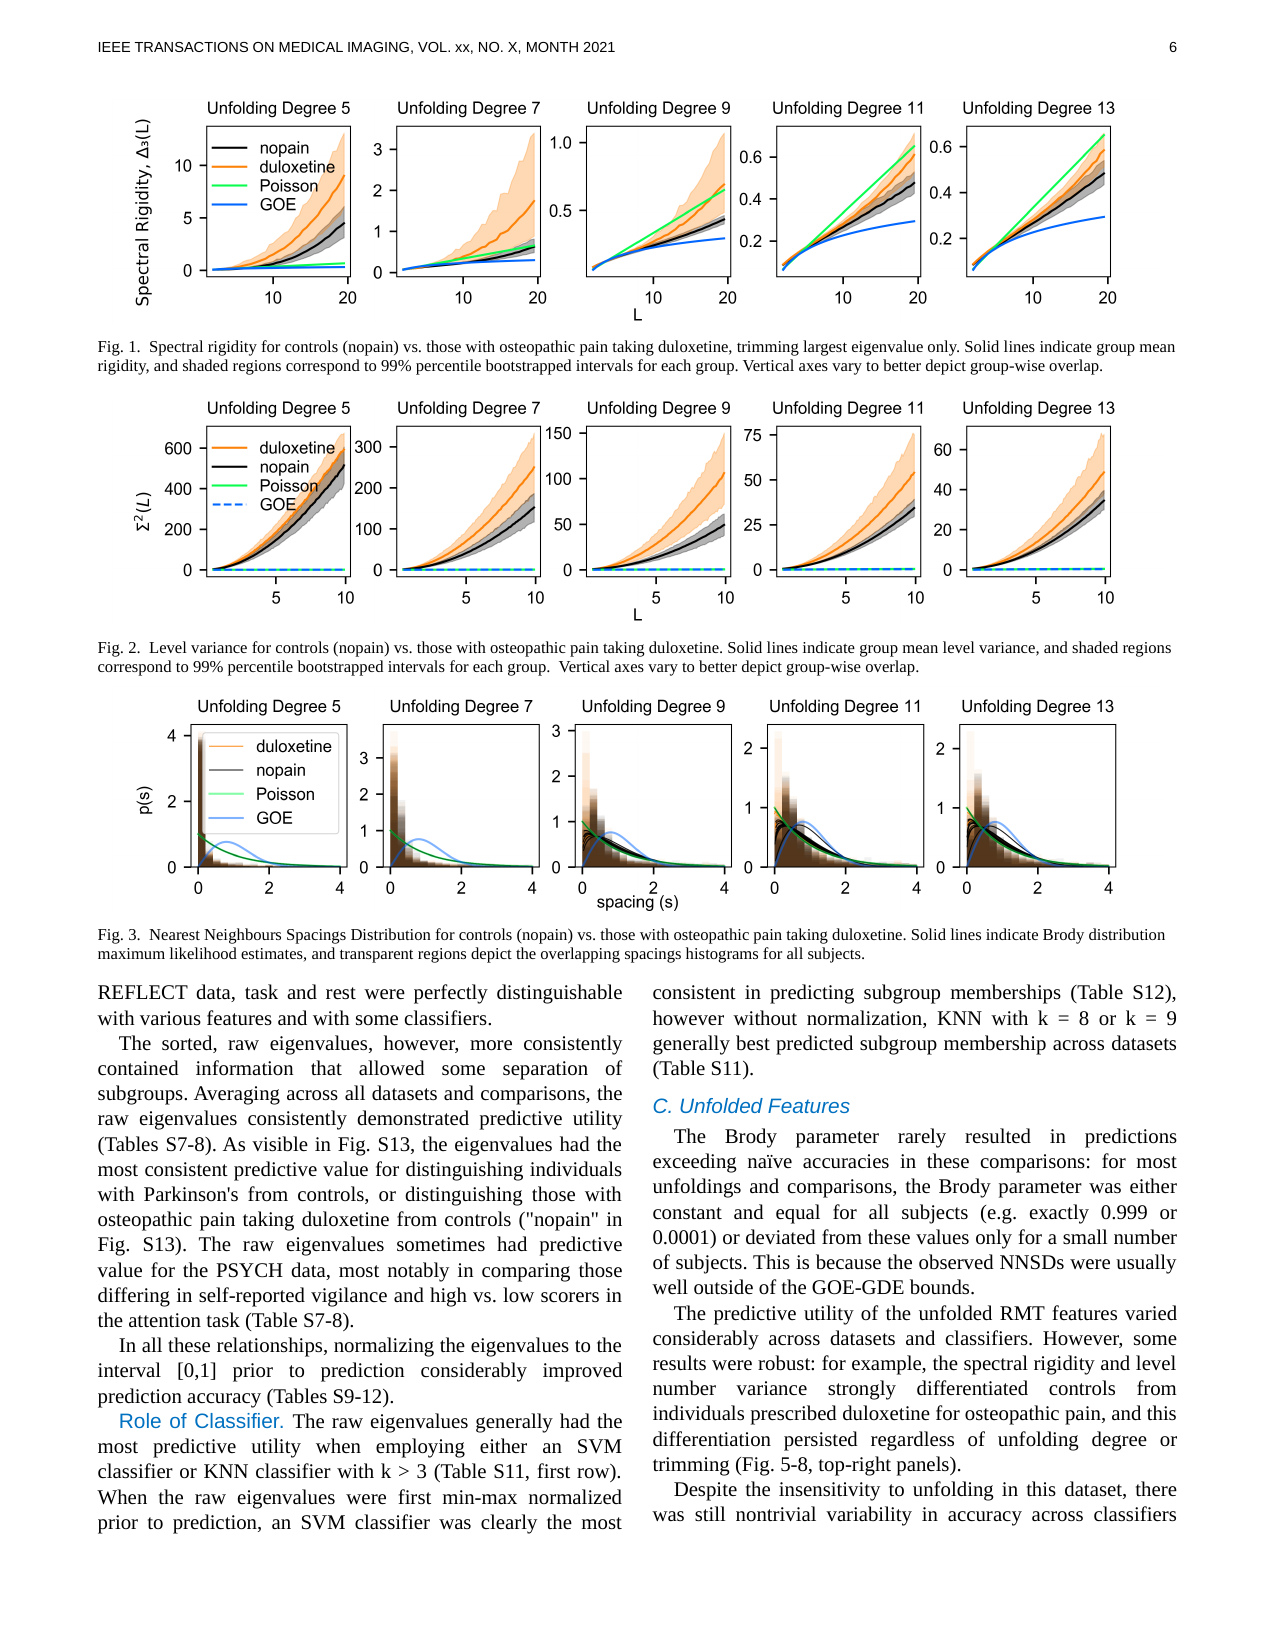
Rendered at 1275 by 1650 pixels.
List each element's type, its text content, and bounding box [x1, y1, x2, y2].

text consistent in predicting subgroup memberships (Table S12), however without normalization, KNN with k = 8 or k = 9 generally best predicted subgroup membership across datasets (Table S11). [652, 980, 1178, 1080]
picture [112, 686, 1163, 912]
text Fig. 3. Nearest Neighbours Spacings Distribution for controls (nopain) vs. those with osteopathic pain taking duloxetine. Solid lines indicate Brody distribution maximum likelihood estimates, and transparent regions depict the overlapping spacings histograms for all subjects. [97, 692, 1178, 963]
picture [112, 99, 1163, 325]
text The sorted, raw eigenvalues, however, more consistently contained information that allowed some separation of subgroups. Averaging across all datasets and comparisons, the raw eigenvalues consistently demonstrated predictive utility (Tables S7-8). As visible in Fig. S13, the eigenvalues had the most consistent predictive value for distinguishing individuals with Parkinson's from controls, or distinguishing those with osteopathic pain taking duloxetine from controls ("nopain" in Fig. S13). The raw eigenvalues sometimes had predictive value for the PSYCH data, most notably in comparing those differing in self-reported vigilance and high vs. low scorers in the attention task (Table S7-8). [97, 1031, 623, 1332]
subtitle C. Unfolded Features [652, 1093, 1178, 1117]
text Fig. 2. Level variance for controls (nopain) vs. those with osteopathic pain taking duloxetine. Solid lines indicate group mean level variance, and shaded regions correspond to 99% percentile bootstrapped intervals for each group. Vertical axes vary to better depict group-wise overlap. [97, 400, 1178, 676]
picture [112, 400, 1163, 625]
text In all these relationships, normalizing the eigenvalues to the interval [0,1] prior to prediction considerably improved prediction accuracy (Tables S9-12). [97, 1333, 623, 1408]
text The Brody parameter rarely resulted in predictions exceeding naïve accuracies in these comparisons: for most unfoldings and comparisons, the Brody parameter was either constant and equal for all subjects (e.g. exactly 0.999 or 0.0001) or deviated from these values only for a small number of subjects. This is because the observed NNSDs were usually well outside of the GOE-GDE bounds. [652, 1124, 1178, 1299]
text Despite the insensitivity to unfolding in this dataset, there was still nontrivial variability in accuracy across classifiers [652, 1477, 1178, 1526]
text Fig. 1. Spectral rigidity for controls (nopain) vs. those with osteopathic pain taking duloxetine, trimming largest eigenvalue only. Solid lines indicate group mean rigidity, and shaded regions correspond to 99% percentile bootstrapped intervals for each group. Vertical axes vary to better depict group-wise overlap. [97, 112, 1178, 375]
text REFLECT data, task and rest were perfectly distinguishable with various features and with some classifiers. [97, 980, 623, 1029]
text The predictive utility of the unfolded RMT features varied considerably across datasets and classifiers. However, some results were robust: for example, the spectral rigidity and level number variance strongly differentiated controls from individuals prescribed duloxetine for osteopathic pain, and this differentiation persisted regardless of unfolding degree or trimming (Fig. 5-8, top-right panels). [652, 1300, 1178, 1476]
text Role of Classifier. The raw eigenvalues generally had the most predictive utility when employing either an SVM classifier or KNN classifier with k > 3 (Table S11, first row). When the raw eigenvalues were first min-max normalized prior to prediction, an SVM classifier was clearly the most [97, 1409, 623, 1534]
